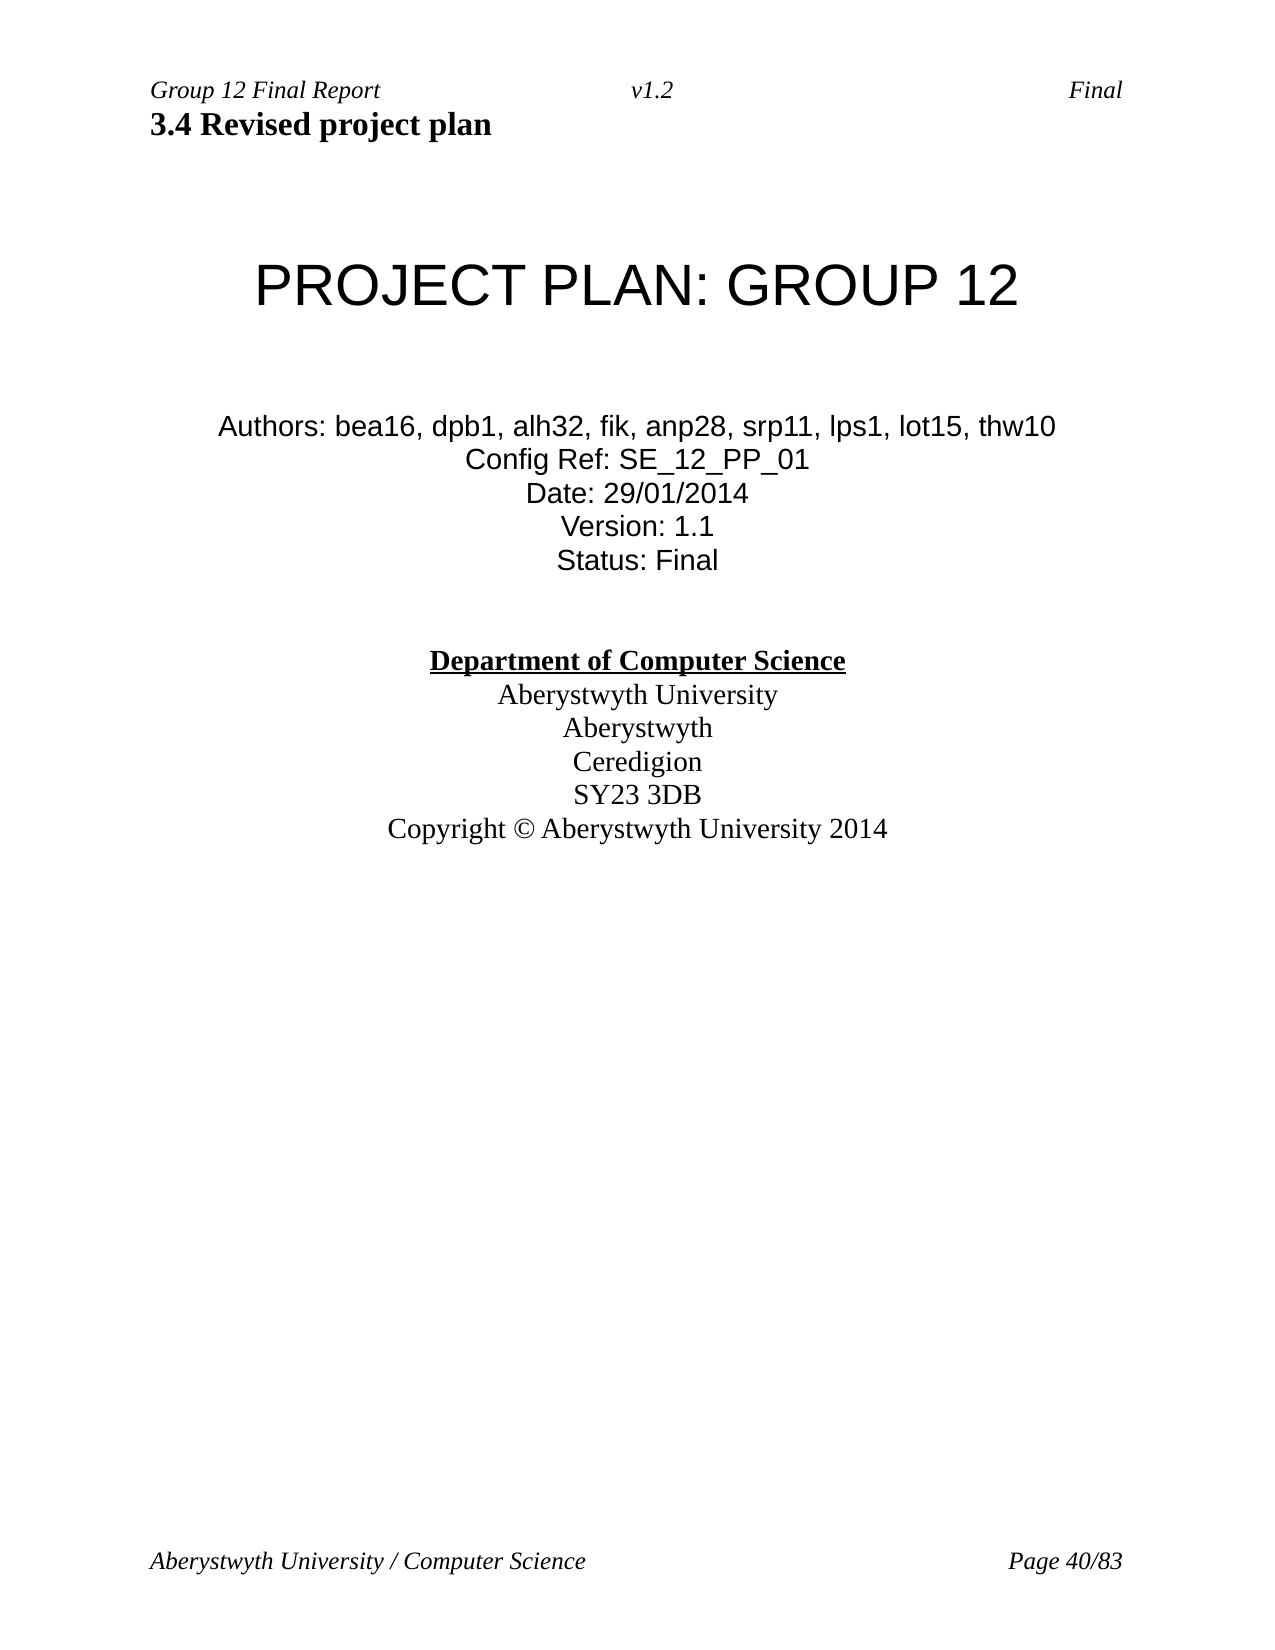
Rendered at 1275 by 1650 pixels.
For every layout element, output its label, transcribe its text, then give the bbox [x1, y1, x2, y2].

text Authors: bea16, dpb1, alh32, fik, anp28, srp11, lps1, lot15, thw10 [150, 408, 1125, 442]
text Aberystwyth University [150, 677, 1125, 710]
text PROJECT PLAN: GROUP 12 [150, 250, 1125, 317]
text Date: 29/01/2014 [150, 476, 1125, 509]
subtitle 3.4 Revised project plan [150, 104, 1125, 142]
text Copyright © Aberystwyth University 2014 [150, 811, 1125, 844]
text Status: Final [150, 543, 1125, 576]
text SY23 3DB [150, 777, 1125, 811]
text Aberystwyth [150, 710, 1125, 744]
text Version: 1.1 [150, 509, 1125, 543]
text Department of Computer Science [150, 643, 1125, 677]
text Ceredigion [150, 744, 1125, 777]
text Config Ref: SE_12_PP_01 [150, 442, 1125, 476]
